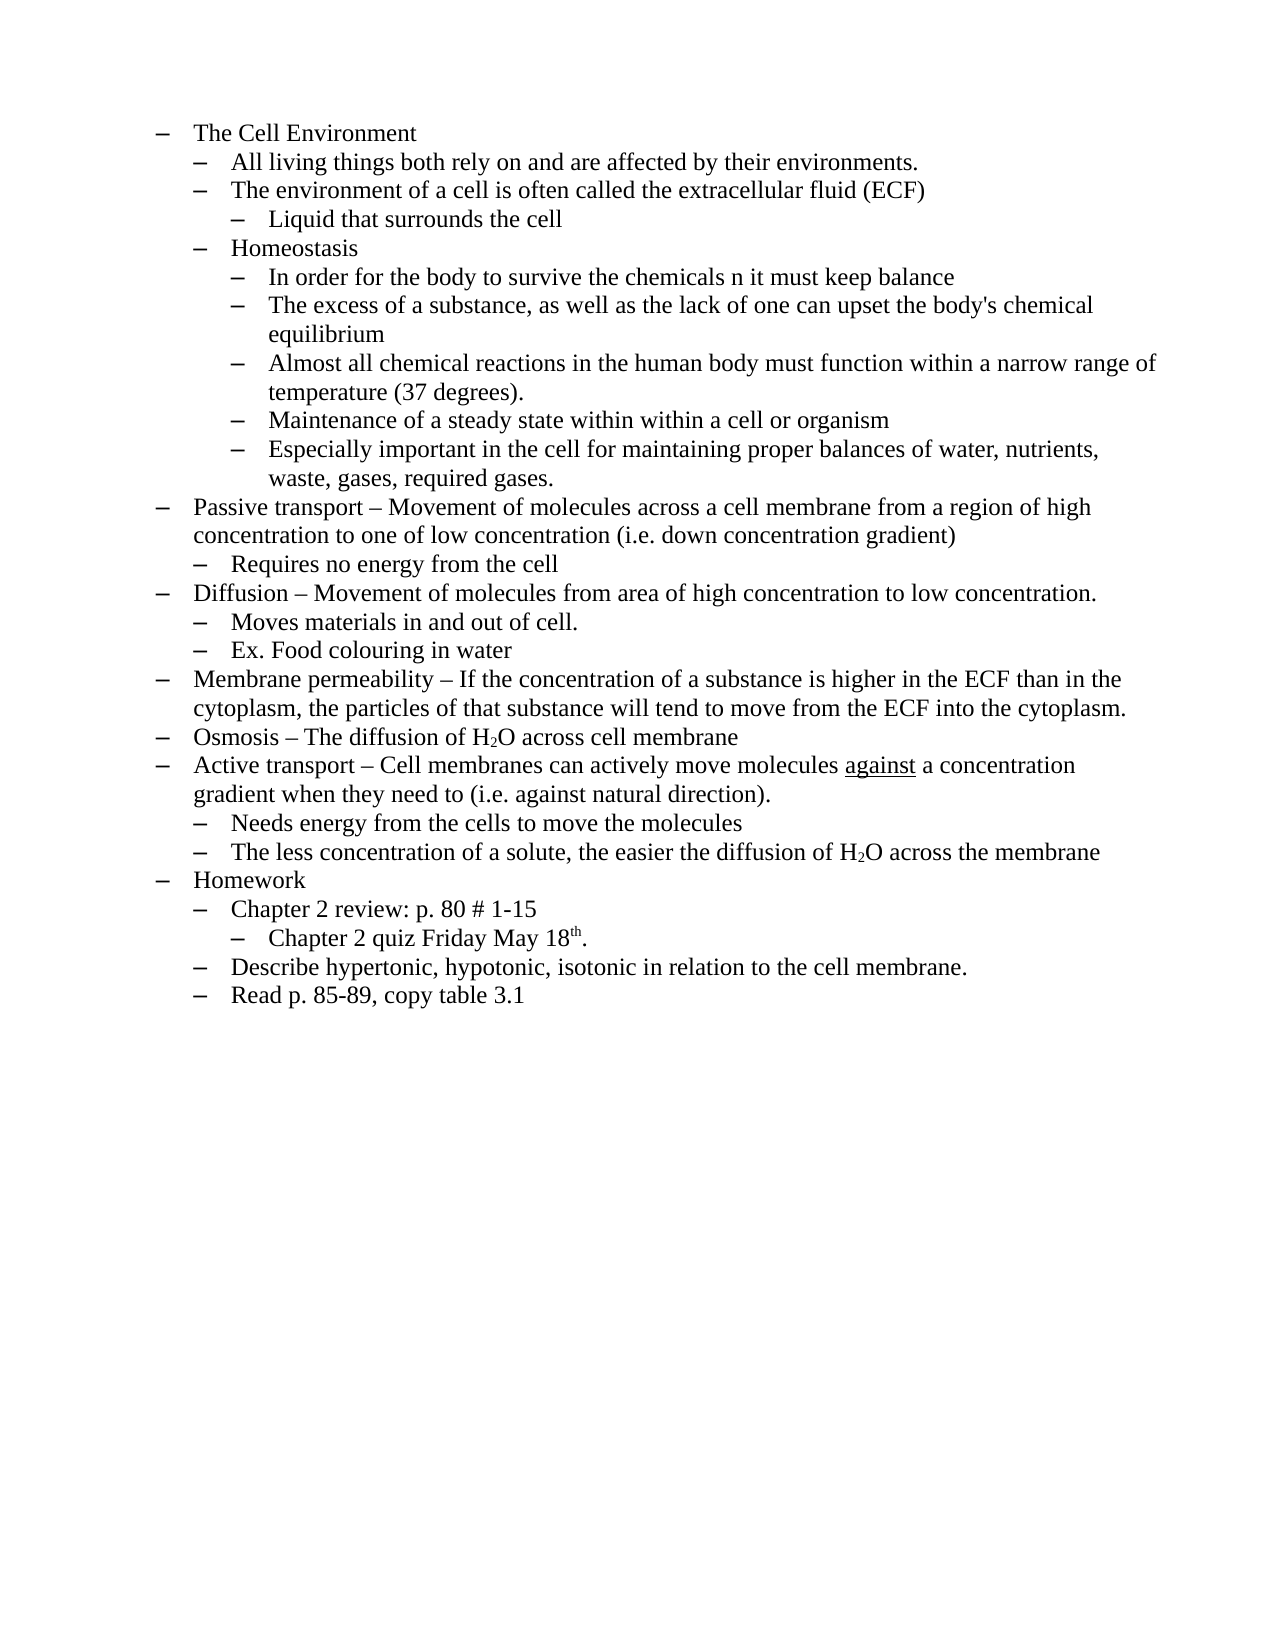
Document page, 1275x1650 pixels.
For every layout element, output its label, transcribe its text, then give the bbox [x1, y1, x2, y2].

list Describe hypertonic, hypotonic, isotonic in relation to the cell membrane. [193, 952, 1157, 981]
list Chapter 2 review: p. 80 # 1-15 [193, 894, 1157, 923]
list The environment of a cell is often called the extracellular fluid (ECF) [193, 176, 1157, 204]
list Requires no energy from the cell [193, 549, 1157, 578]
list Liquid that surrounds the cell [231, 204, 1157, 233]
list Moves materials in and out of cell. [193, 607, 1157, 636]
list Homework [156, 866, 1157, 894]
list Active transport – Cell membranes can actively move molecules against a concentration gradient when they need to (i.e. against natural direction). [156, 751, 1157, 808]
list The Cell Environment [156, 118, 1157, 147]
list Needs energy from the cells to move the molecules [193, 808, 1157, 837]
list The less concentration of a solute, the easier the diffusion of H2O across the membrane [193, 837, 1157, 866]
list Diffusion – Movement of molecules from area of high concentration to low concentration. [156, 578, 1157, 607]
list In order for the body to survive the chemicals n it must keep balance [231, 262, 1157, 291]
list Ex. Food colouring in water [193, 636, 1157, 664]
list All living things both rely on and are affected by their environments. [193, 147, 1157, 176]
list Maintenance of a steady state within within a cell or organism [231, 406, 1157, 434]
list Osmosis – The diffusion of H2O across cell membrane [156, 722, 1157, 751]
list Passive transport – Movement of molecules across a cell membrane from a region of high concentration to one of low concentration (i.e. down concentration gradient) [156, 492, 1157, 549]
list Homeostasis [193, 233, 1157, 262]
list The excess of a substance, as well as the lack of one can upset the body's chemical equilibrium [231, 291, 1157, 348]
list Membrane permeability – If the concentration of a substance is higher in the ECF than in the cytoplasm, the particles of that substance will tend to move from the ECF into the cytoplasm. [156, 664, 1157, 722]
list Read p. 85-89, copy table 3.1 [193, 981, 1157, 1009]
list Especially important in the cell for maintaining proper balances of water, nutrients, waste, gases, required gases. [231, 434, 1157, 492]
list Almost all chemical reactions in the human body must function within a narrow range of temperature (37 degrees). [231, 348, 1157, 406]
list Chapter 2 quiz Friday May 18th. [231, 923, 1157, 952]
